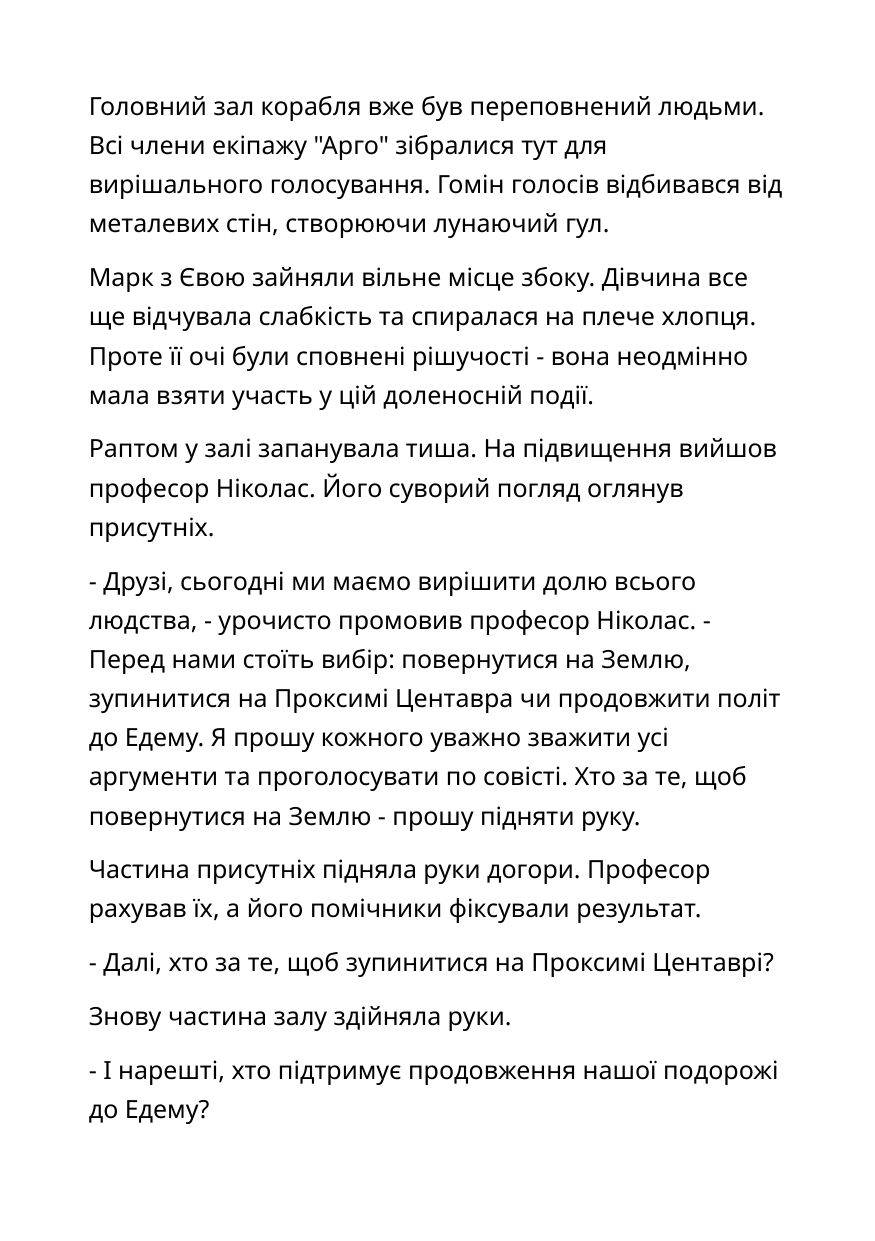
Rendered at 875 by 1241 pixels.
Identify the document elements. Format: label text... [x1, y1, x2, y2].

text - Далі, хто за те, щоб зупинитися на Проксимі Центаврі? [88, 945, 786, 979]
text Раптом у залі запанувала тиша. На підвищення вийшов професор Ніколас. Його суворий погляд оглянув присутніх. [88, 431, 786, 543]
text - І нарешті, хто підтримує продовження нашої подорожі до Едему? [88, 1052, 786, 1126]
text - Друзі, сьогодні ми маємо вирішити долю всього людства, - урочисто промовив професор Ніколас. - Перед нами стоїть вибір: повернутися на Землю, зупинитися на Проксимі Центавра чи продовжити політ до Едему. Я прошу кожного уважно зважити усі аргументи та проголосувати по совісті. Хто за те, щоб повернутися на Землю - прошу підняти руку. [88, 563, 786, 832]
text Знову частина залу здійняла руки. [88, 998, 786, 1033]
text Марк з Євою зайняли вільне місце збоку. Дівчина все ще відчувала слабкість та спиралася на плече хлопця. Проте її очі були сповнені рішучості - вона неодмінно мала взяти участь у цій доленосній події. [88, 260, 786, 411]
text Частина присутніх підняла руки догори. Професор рахував їх, а його помічники фіксували результат. [88, 852, 786, 925]
text Головний зал корабля вже був переповнений людьми. Всі члени екіпажу "Арго" зібралися тут для вирішального голосування. Гомін голосів відбивався від металевих стін, створюючи лунаючий гул. [88, 88, 786, 240]
